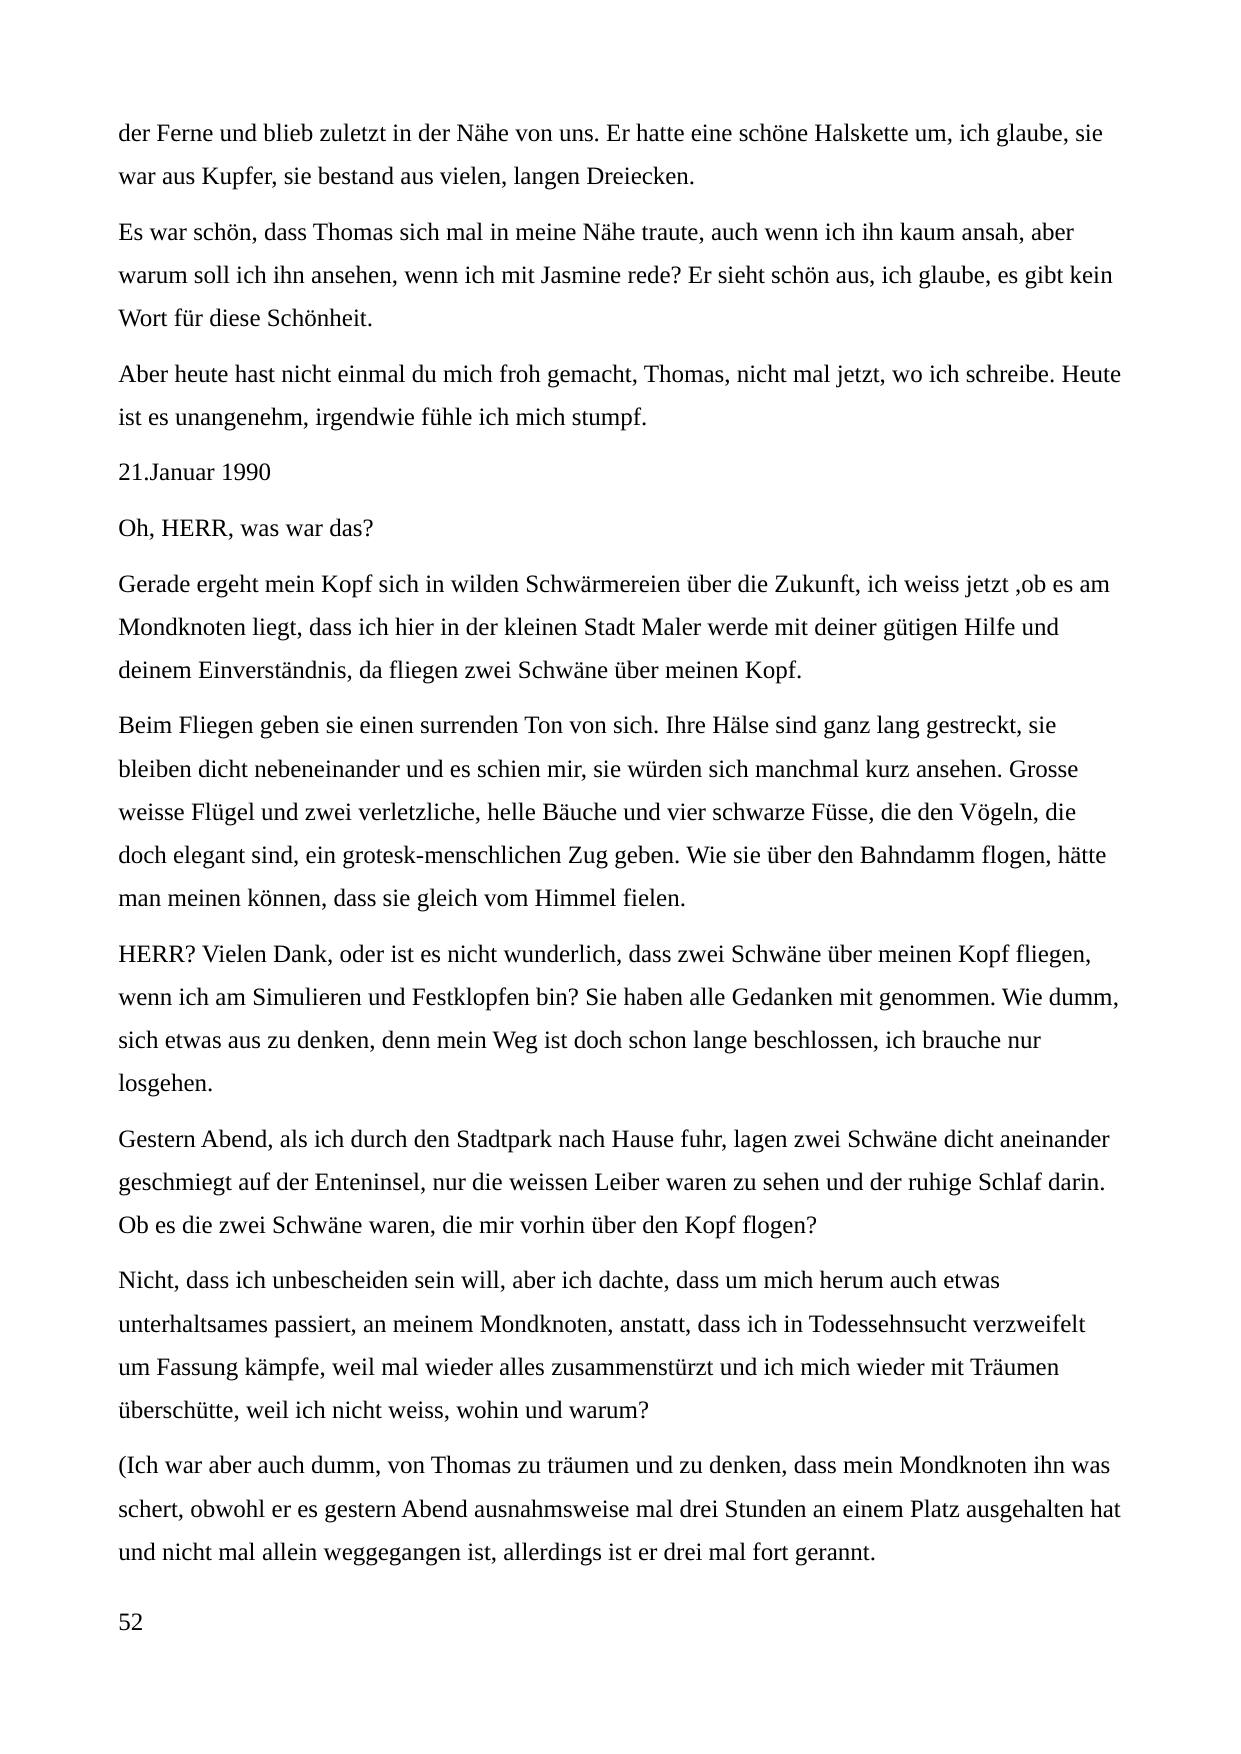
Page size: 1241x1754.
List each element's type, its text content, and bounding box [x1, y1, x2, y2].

text Beim Fliegen geben sie einen surrenden Ton von sich. Ihre Hälse sind ganz lang gestreckt, sie bleiben dicht nebeneinander und es schien mir, sie würden sich manchmal kurz ansehen. Grosse weisse Flügel und zwei verletzliche, helle Bäuche und vier schwarze Füsse, die den Vögeln, die doch elegant sind, ein grotesk-menschlichen Zug geben. Wie sie über den Bahndamm flogen, hätte man meinen können, dass sie gleich vom Himmel fielen. [118, 711, 1122, 912]
text Gerade ergeht mein Kopf sich in wilden Schwärmereien über die Zukunft, ich weiss jetzt ,ob es am Mondknoten liegt, dass ich hier in der kleinen Stadt Maler werde mit deiner gütigen Hilfe und deinem Einverständnis, da fliegen zwei Schwäne über meinen Kopf. [118, 569, 1122, 684]
text Oh, HERR, was war das? [118, 513, 1122, 542]
text Aber heute hast nicht einmal du mich froh gemacht, Thomas, nicht mal jetzt, wo ich schreibe. Heute ist es unangenehm, irgendwie fühle ich mich stumpf. [118, 359, 1122, 431]
text der Ferne und blieb zuletzt in der Nähe von uns. Er hatte eine schöne Halskette um, ich glaube, sie war aus Kupfer, sie bestand aus vielen, langen Dreiecken. [118, 118, 1122, 190]
text 21.Januar 1990 [118, 457, 1122, 486]
text Gestern Abend, als ich durch den Stadtpark nach Hause fuhr, lagen zwei Schwäne dicht aneinander geschmiegt auf der Enteninsel, nur die weissen Leiber waren zu sehen und der ruhige Schlaf darin. Ob es die zwei Schwäne waren, die mir vorhin über den Kopf flogen? [118, 1124, 1122, 1239]
text (Ich war aber auch dumm, von Thomas zu träumen und zu denken, dass mein Mondknoten ihn was schert, obwohl er es gestern Abend ausnahmsweise mal drei Stunden an einem Platz ausgehalten hat und nicht mal allein weggegangen ist, allerdings ist er drei mal fort gerannt. [118, 1451, 1122, 1566]
text Nicht, dass ich unbescheiden sein will, aber ich dachte, dass um mich herum auch etwas unterhaltsames passiert, an meinem Mondknoten, anstatt, dass ich in Todessehnsucht verzweifelt um Fassung kämpfe, weil mal wieder alles zusammenstürzt und ich mich wieder mit Träumen überschütte, weil ich nicht weiss, wohin und warum? [118, 1266, 1122, 1424]
text HERR? Vielen Dank, oder ist es nicht wunderlich, dass zwei Schwäne über meinen Kopf fliegen, wenn ich am Simulieren und Festklopfen bin? Sie haben alle Gedanken mit genommen. Wie dumm, sich etwas aus zu denken, denn mein Weg ist doch schon lange beschlossen, ich brauche nur losgehen. [118, 939, 1122, 1097]
text Es war schön, dass Thomas sich mal in meine Nähe traute, auch wenn ich ihn kaum ansah, aber warum soll ich ihn ansehen, wenn ich mit Jasmine rede? Er sieht schön aus, ich glaube, es gibt kein Wort für diese Schönheit. [118, 217, 1122, 332]
